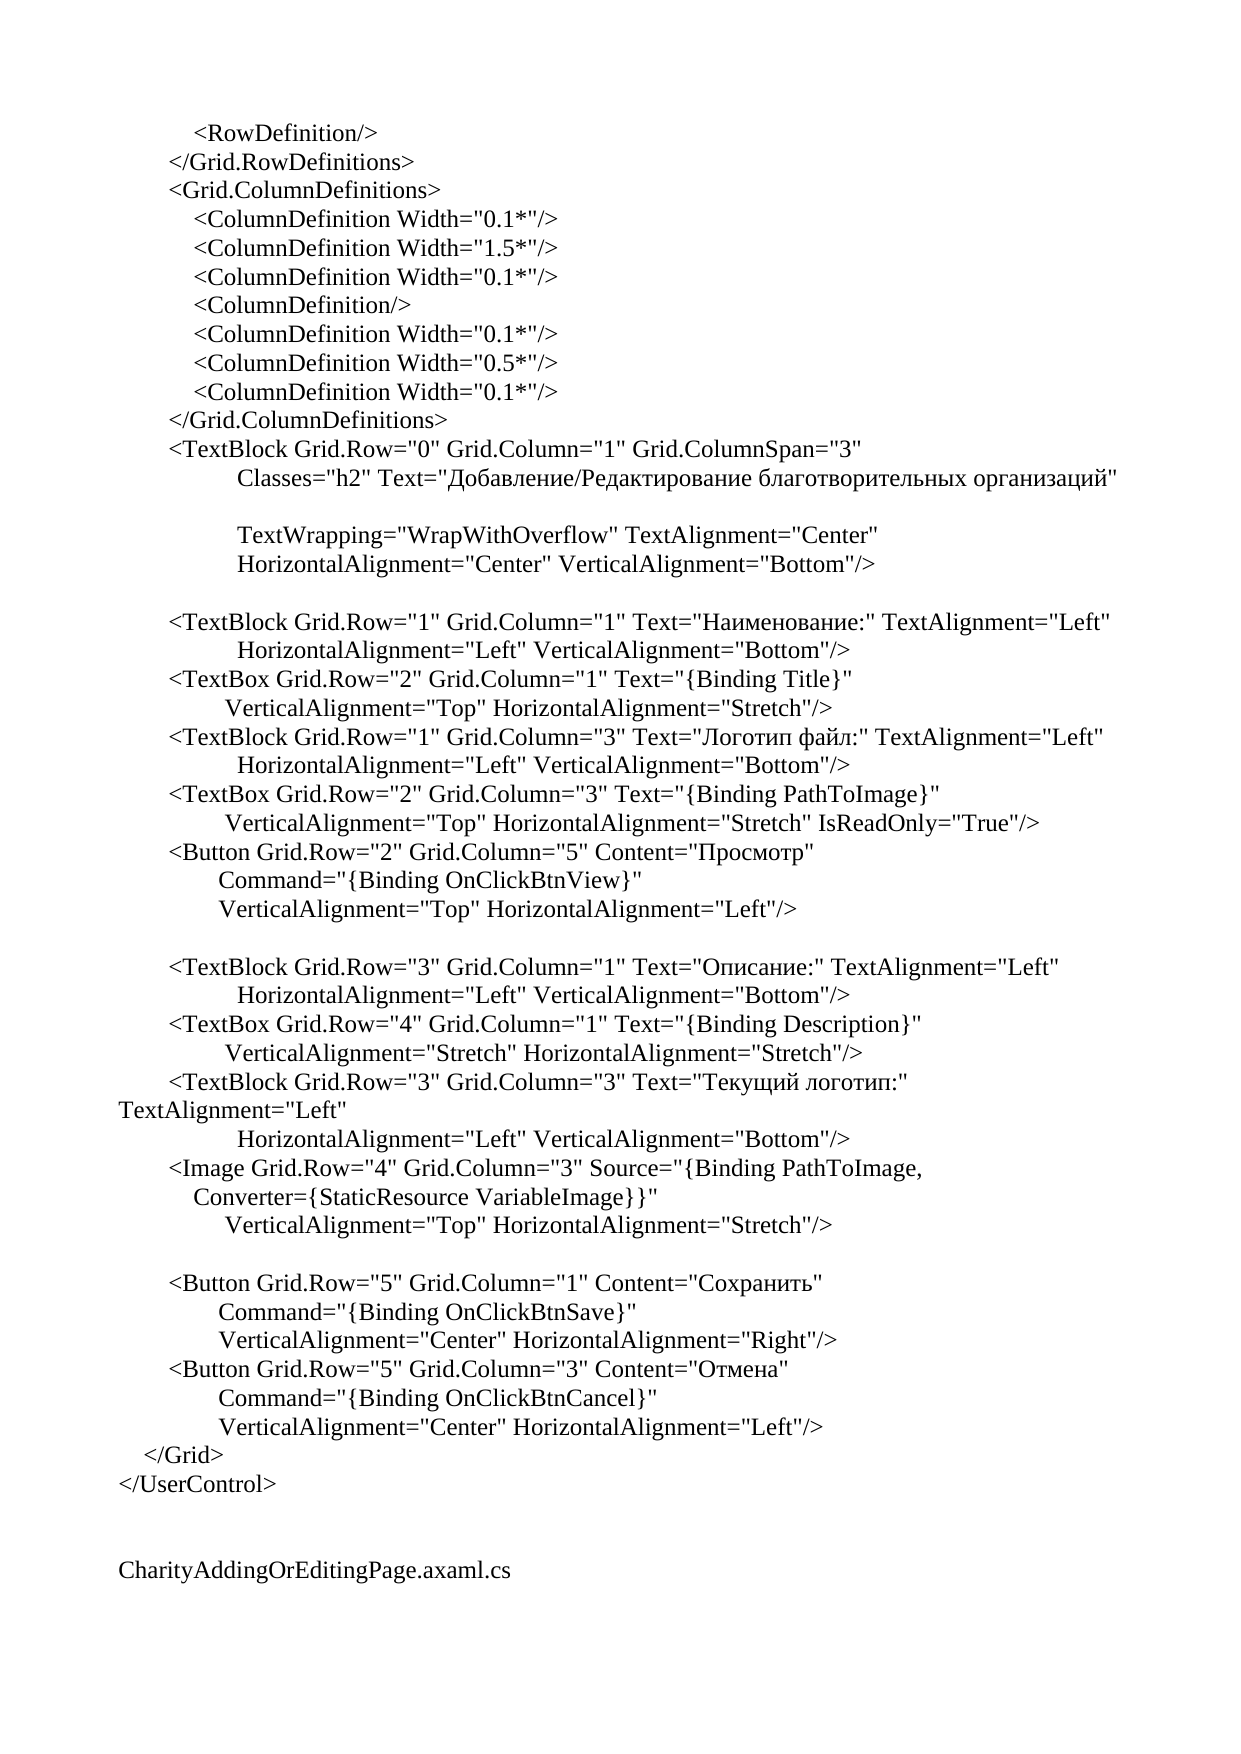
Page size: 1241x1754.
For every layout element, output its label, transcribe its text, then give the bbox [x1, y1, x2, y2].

subtitle CharityAddingOrEditingPage.axaml.cs [118, 1556, 1122, 1613]
subtitle <RowDefinition/> </Grid.RowDefinitions> <Grid.ColumnDefinitions> <ColumnDefinition Width="0.1*"/> <ColumnDefinition Width="1.5*"/> <ColumnDefinition Width="0.1*"/> <ColumnDefinition/> <ColumnDefinition Width="0.1*"/> <ColumnDefinition Width="0.5*"/> <ColumnDefinition Width="0.1*"/> </Grid.ColumnDefinitions> <TextBlock Grid.Row="0" Grid.Column="1" Grid.ColumnSpan="3" Classes="h2" Text="Добавление/Редактирование благотворительных организаций" TextWrapping="WrapWithOverflow" TextAlignment="Center" HorizontalAlignment="Center" VerticalAlignment="Bottom"/> <TextBlock Grid.Row="1" Grid.Column="1" Text="Наименование:" TextAlignment="Left" HorizontalAlignment="Left" VerticalAlignment="Bottom"/> <TextBox Grid.Row="2" Grid.Column="1" Text="{Binding Title}" VerticalAlignment="Top" HorizontalAlignment="Stretch"/> <TextBlock Grid.Row="1" Grid.Column="3" Text="Логотип файл:" TextAlignment="Left" HorizontalAlignment="Left" VerticalAlignment="Bottom"/> <TextBox Grid.Row="2" Grid.Column="3" Text="{Binding PathToImage}" VerticalAlignment="Top" HorizontalAlignment="Stretch" IsReadOnly="True"/> <Button Grid.Row="2" Grid.Column="5" Content="Просмотр" Command="{Binding OnClickBtnView}" VerticalAlignment="Top" HorizontalAlignment="Left"/> <TextBlock Grid.Row="3" Grid.Column="1" Text="Описание:" TextAlignment="Left" HorizontalAlignment="Left" VerticalAlignment="Bottom"/> <TextBox Grid.Row="4" Grid.Column="1" Text="{Binding Description}" VerticalAlignment="Stretch" HorizontalAlignment="Stretch"/> <TextBlock Grid.Row="3" Grid.Column="3" Text="Текущий логотип:" TextAlignment="Left" HorizontalAlignment="Left" VerticalAlignment="Bottom"/> <Image Grid.Row="4" Grid.Column="3" Source="{Binding PathToImage, Converter={StaticResource VariableImage}}" VerticalAlignment="Top" HorizontalAlignment="Stretch"/> <Button Grid.Row="5" Grid.Column="1" Content="Сохранить" Command="{Binding OnClickBtnSave}" VerticalAlignment="Center" HorizontalAlignment="Right"/> <Button Grid.Row="5" Grid.Column="3" Content="Отмена" Command="{Binding OnClickBtnCancel}" VerticalAlignment="Center" HorizontalAlignment="Left"/> </Grid> </UserControl> [118, 118, 1122, 1556]
